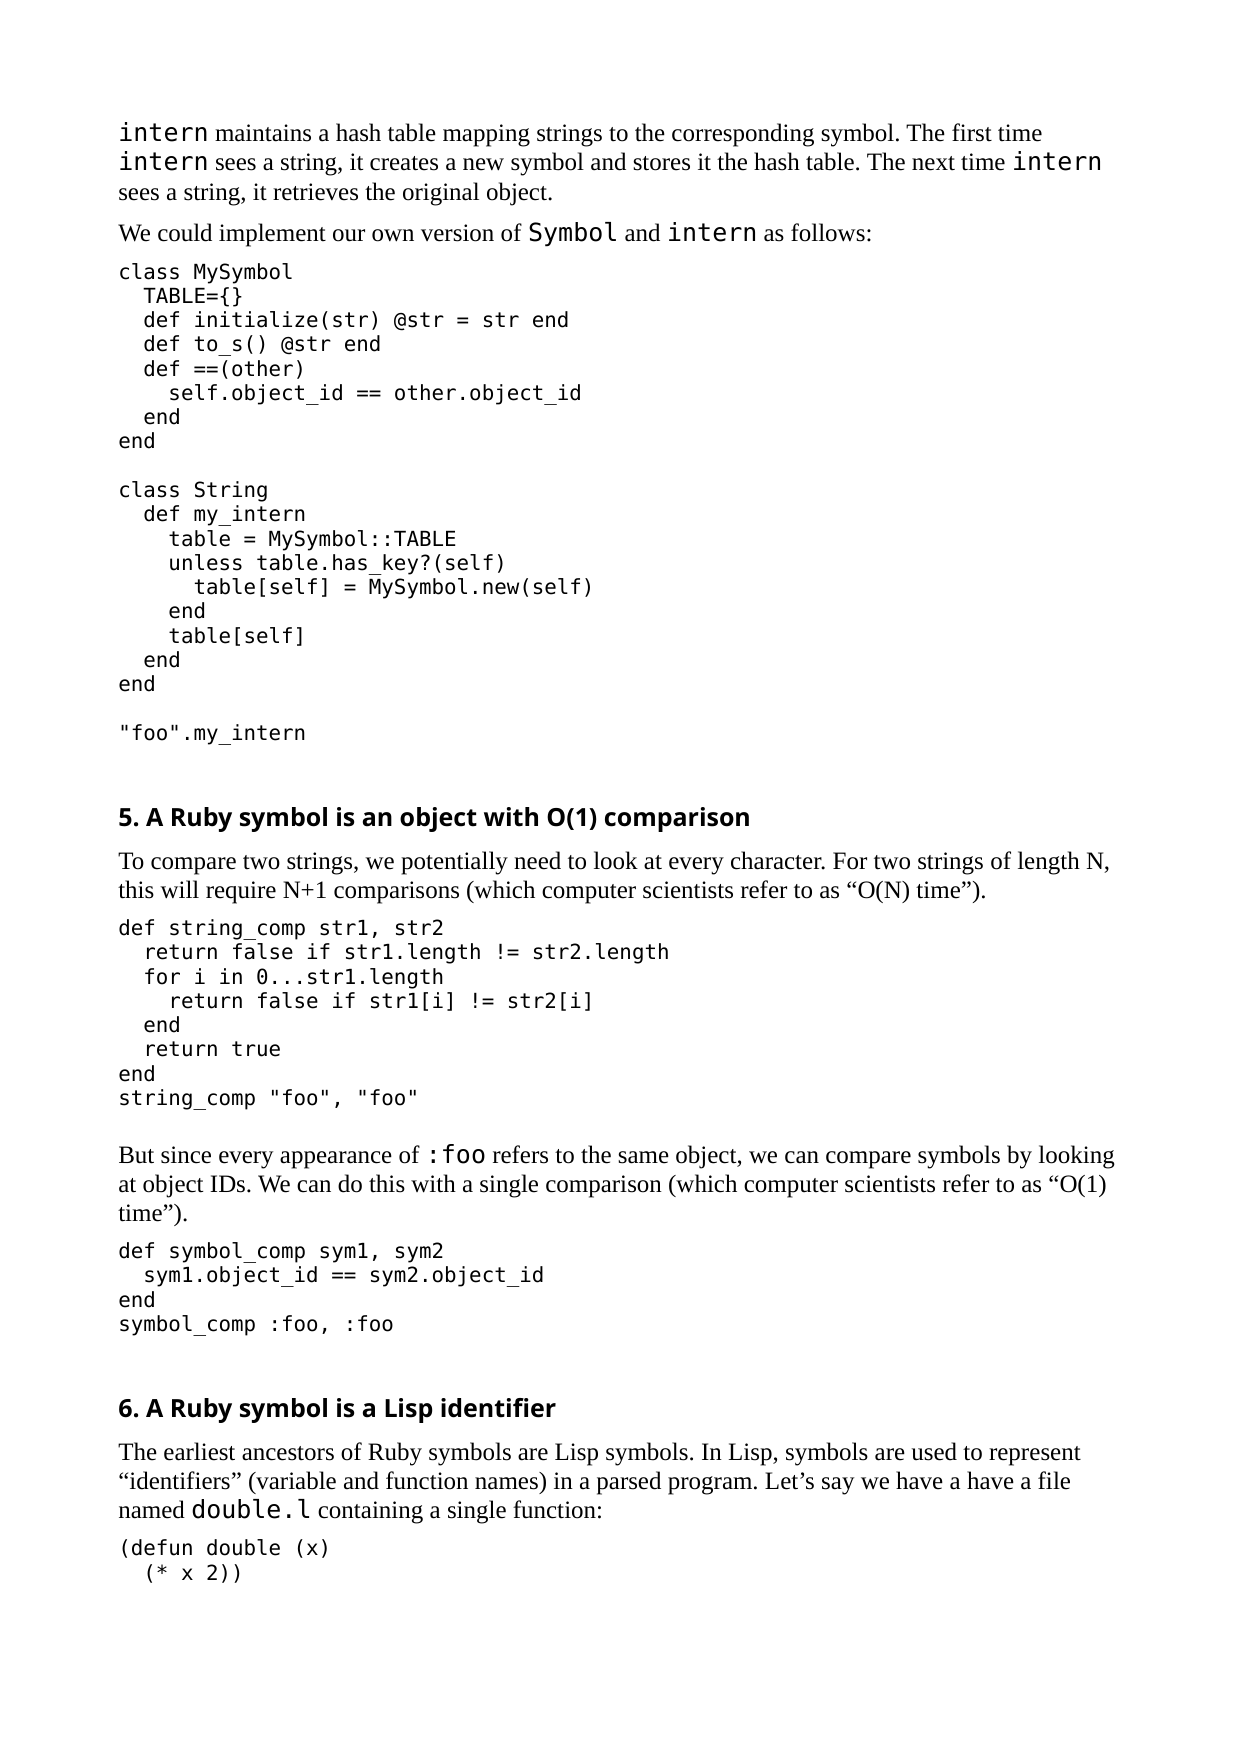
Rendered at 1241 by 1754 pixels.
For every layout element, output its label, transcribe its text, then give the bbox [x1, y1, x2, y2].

text symbol_comp :foo, :foo [118, 1312, 1122, 1336]
text end [118, 672, 1122, 697]
text class MySymbol [118, 260, 1122, 284]
text end [118, 1013, 1122, 1037]
text self.object_id == other.object_id [118, 381, 1122, 405]
text end [118, 1062, 1122, 1086]
text string_comp "foo", "foo" [118, 1086, 1122, 1110]
text def string_comp str1, str2 [118, 916, 1122, 940]
text end [118, 599, 1122, 624]
text return true [118, 1037, 1122, 1062]
text (* x 2)) [118, 1561, 1122, 1585]
text The earliest ancestors of Ruby symbols are Lisp symbols. In Lisp, symbols are used to represent “identifiers” (variable and function names) in a parsed program. Let’s say we have a have a file named double.l containing a single function: [118, 1437, 1122, 1524]
text table = MySymbol::TABLE [118, 527, 1122, 551]
text sym1.object_id == sym2.object_id [118, 1263, 1122, 1288]
text table[self] [118, 624, 1122, 648]
text def my_intern [118, 502, 1122, 527]
text (defun double (x) [118, 1536, 1122, 1561]
text TABLE={} [118, 284, 1122, 308]
text return false if str1.length != str2.length [118, 940, 1122, 965]
text class String [118, 478, 1122, 502]
text end [118, 648, 1122, 672]
text But since every appearance of :foo refers to the same object, we can compare symbols by looking at object IDs. We can do this with a single comparison (which computer scientists refer to as “O(1) time”). [118, 1140, 1122, 1227]
text To compare two strings, we potentially need to look at every character. For two strings of length N, this will require N+1 comparisons (which computer scientists refer to as “O(N) time”). [118, 846, 1122, 904]
subtitle 6. A Ruby symbol is a Lisp identifier [118, 1391, 1122, 1425]
text unless table.has_key?(self) [118, 551, 1122, 575]
subtitle 5. A Ruby symbol is an object with O(1) comparison [118, 799, 1122, 834]
text "foo".my_intern [118, 721, 1122, 745]
text def initialize(str) @str = str end [118, 308, 1122, 332]
text table[self] = MySymbol.new(self) [118, 575, 1122, 599]
text end [118, 405, 1122, 429]
text def ==(other) [118, 357, 1122, 381]
text end [118, 429, 1122, 454]
text def symbol_comp sym1, sym2 [118, 1239, 1122, 1263]
text We could implement our own version of Symbol and intern as follows: [118, 218, 1122, 247]
text return false if str1[i] != str2[i] [118, 989, 1122, 1013]
text end [118, 1288, 1122, 1312]
text intern maintains a hash table mapping strings to the corresponding symbol. The first time intern sees a string, it creates a new symbol and stores it the hash table. The next time intern sees a string, it retrieves the original object. [118, 118, 1122, 205]
text for i in 0...str1.length [118, 965, 1122, 989]
text def to_s() @str end [118, 332, 1122, 357]
